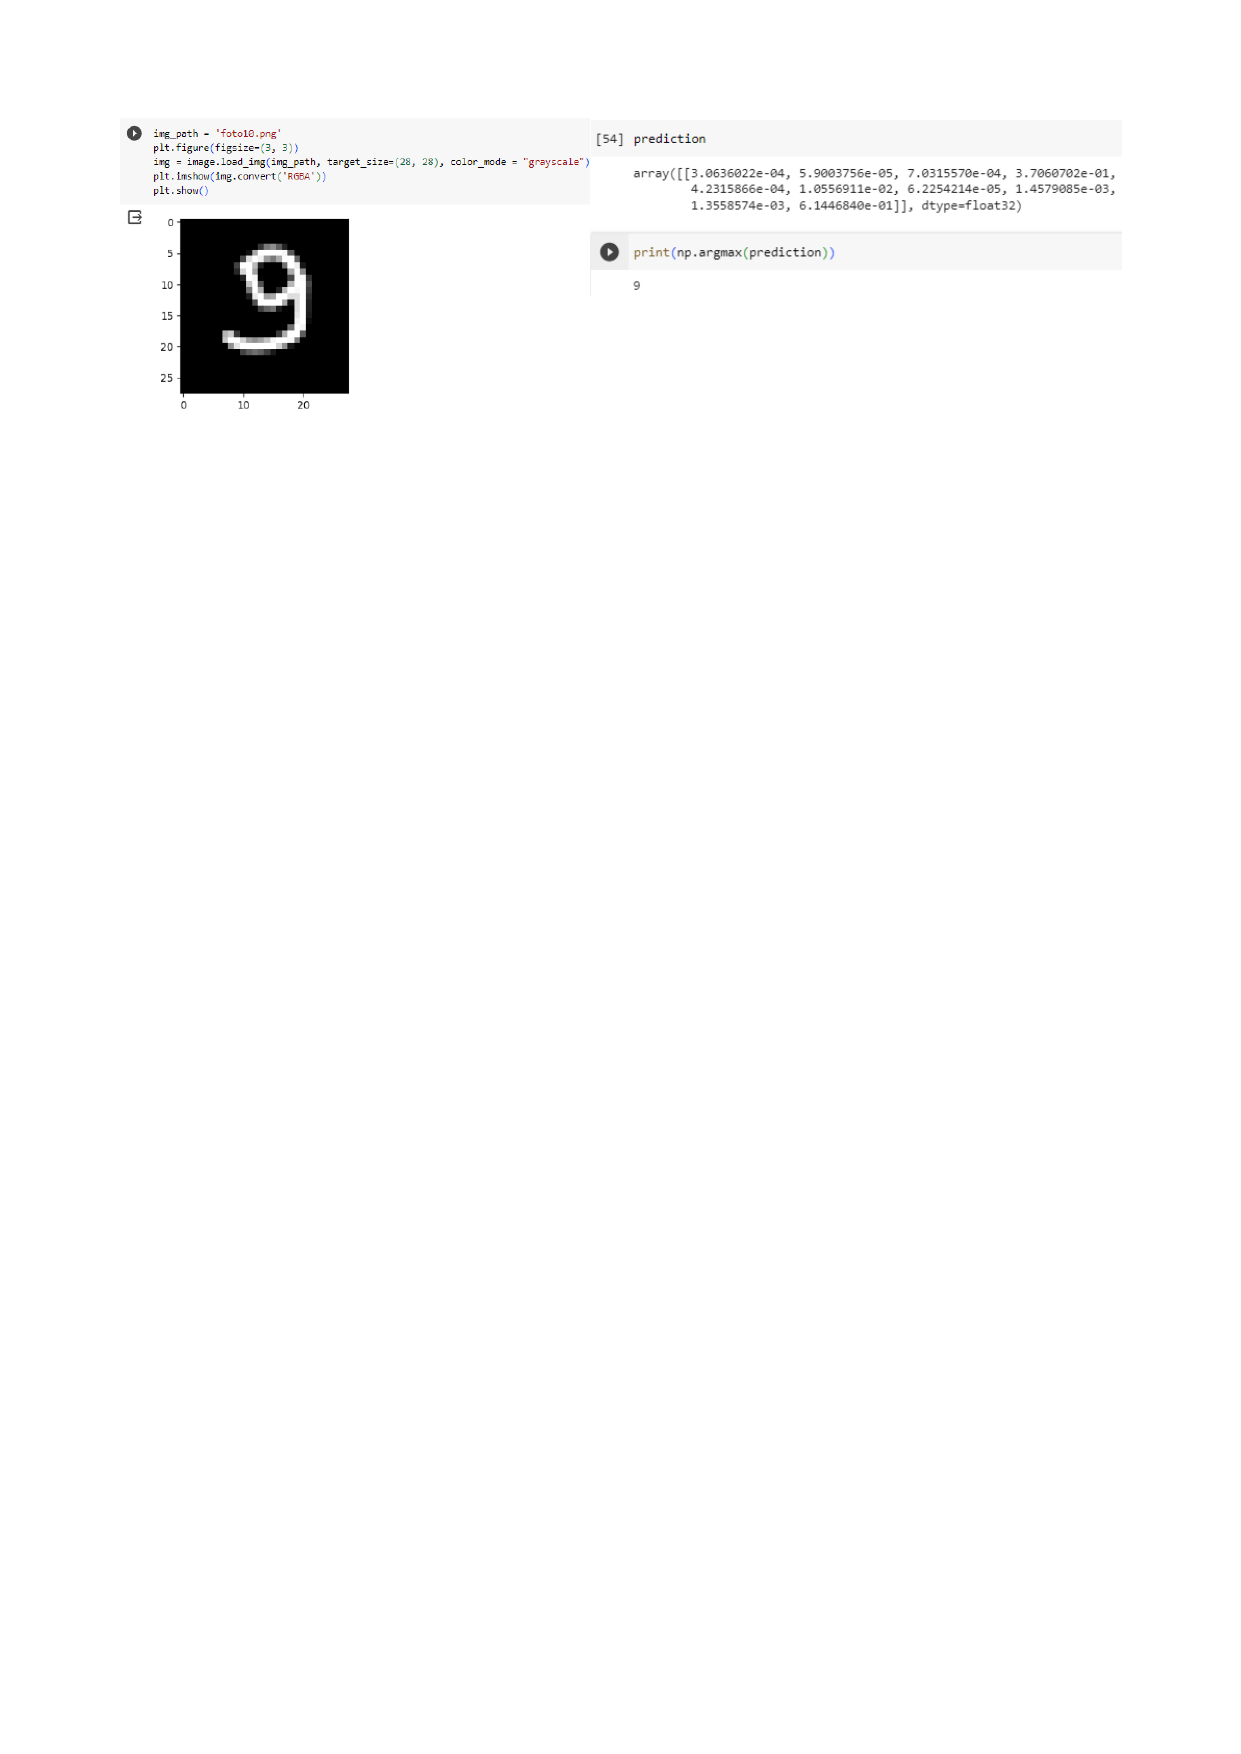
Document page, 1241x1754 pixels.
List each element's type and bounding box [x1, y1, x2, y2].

picture [118, 118, 1122, 414]
